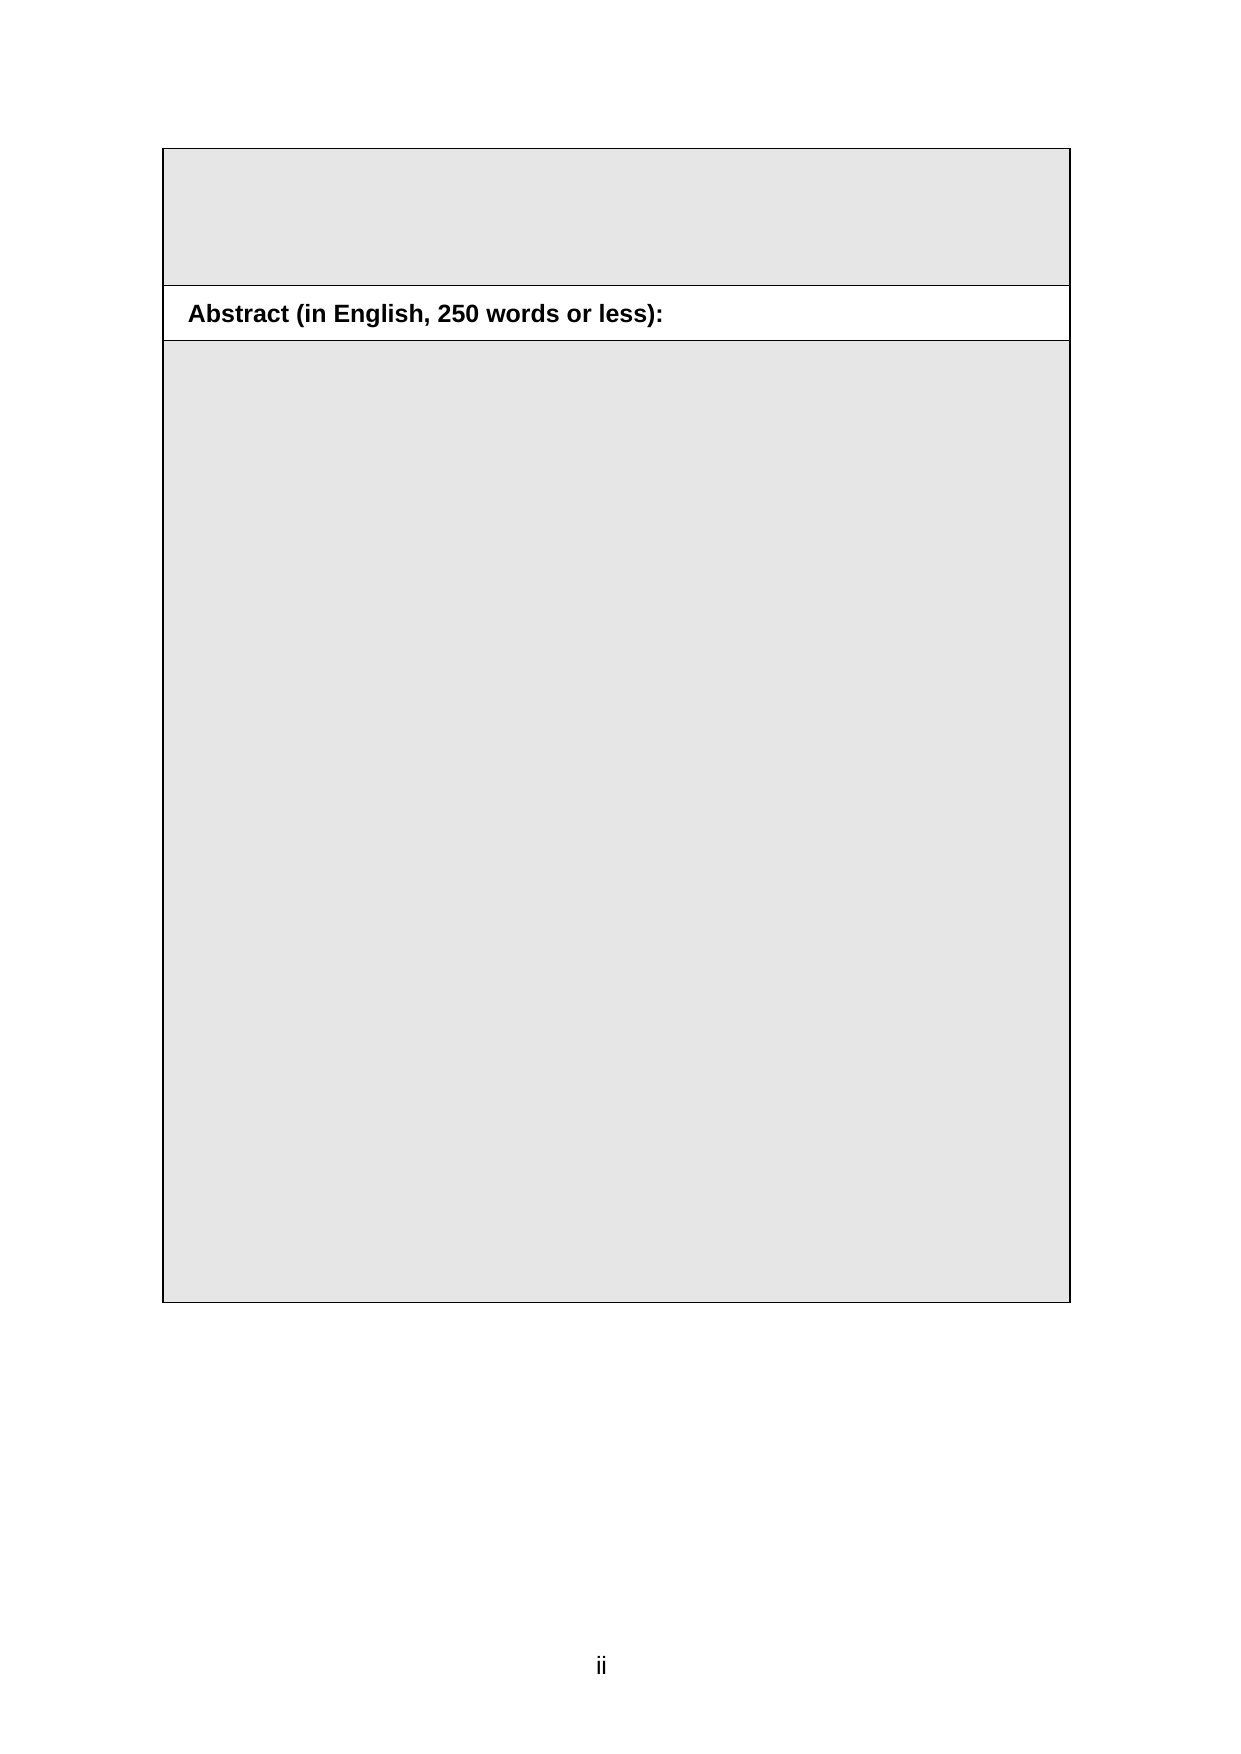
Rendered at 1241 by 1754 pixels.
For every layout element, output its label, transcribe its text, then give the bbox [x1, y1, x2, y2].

table_cell [164, 341, 1069, 1302]
table_cell [164, 149, 1069, 285]
table_cell Abstract (in English, 250 words or less): [164, 286, 1069, 340]
